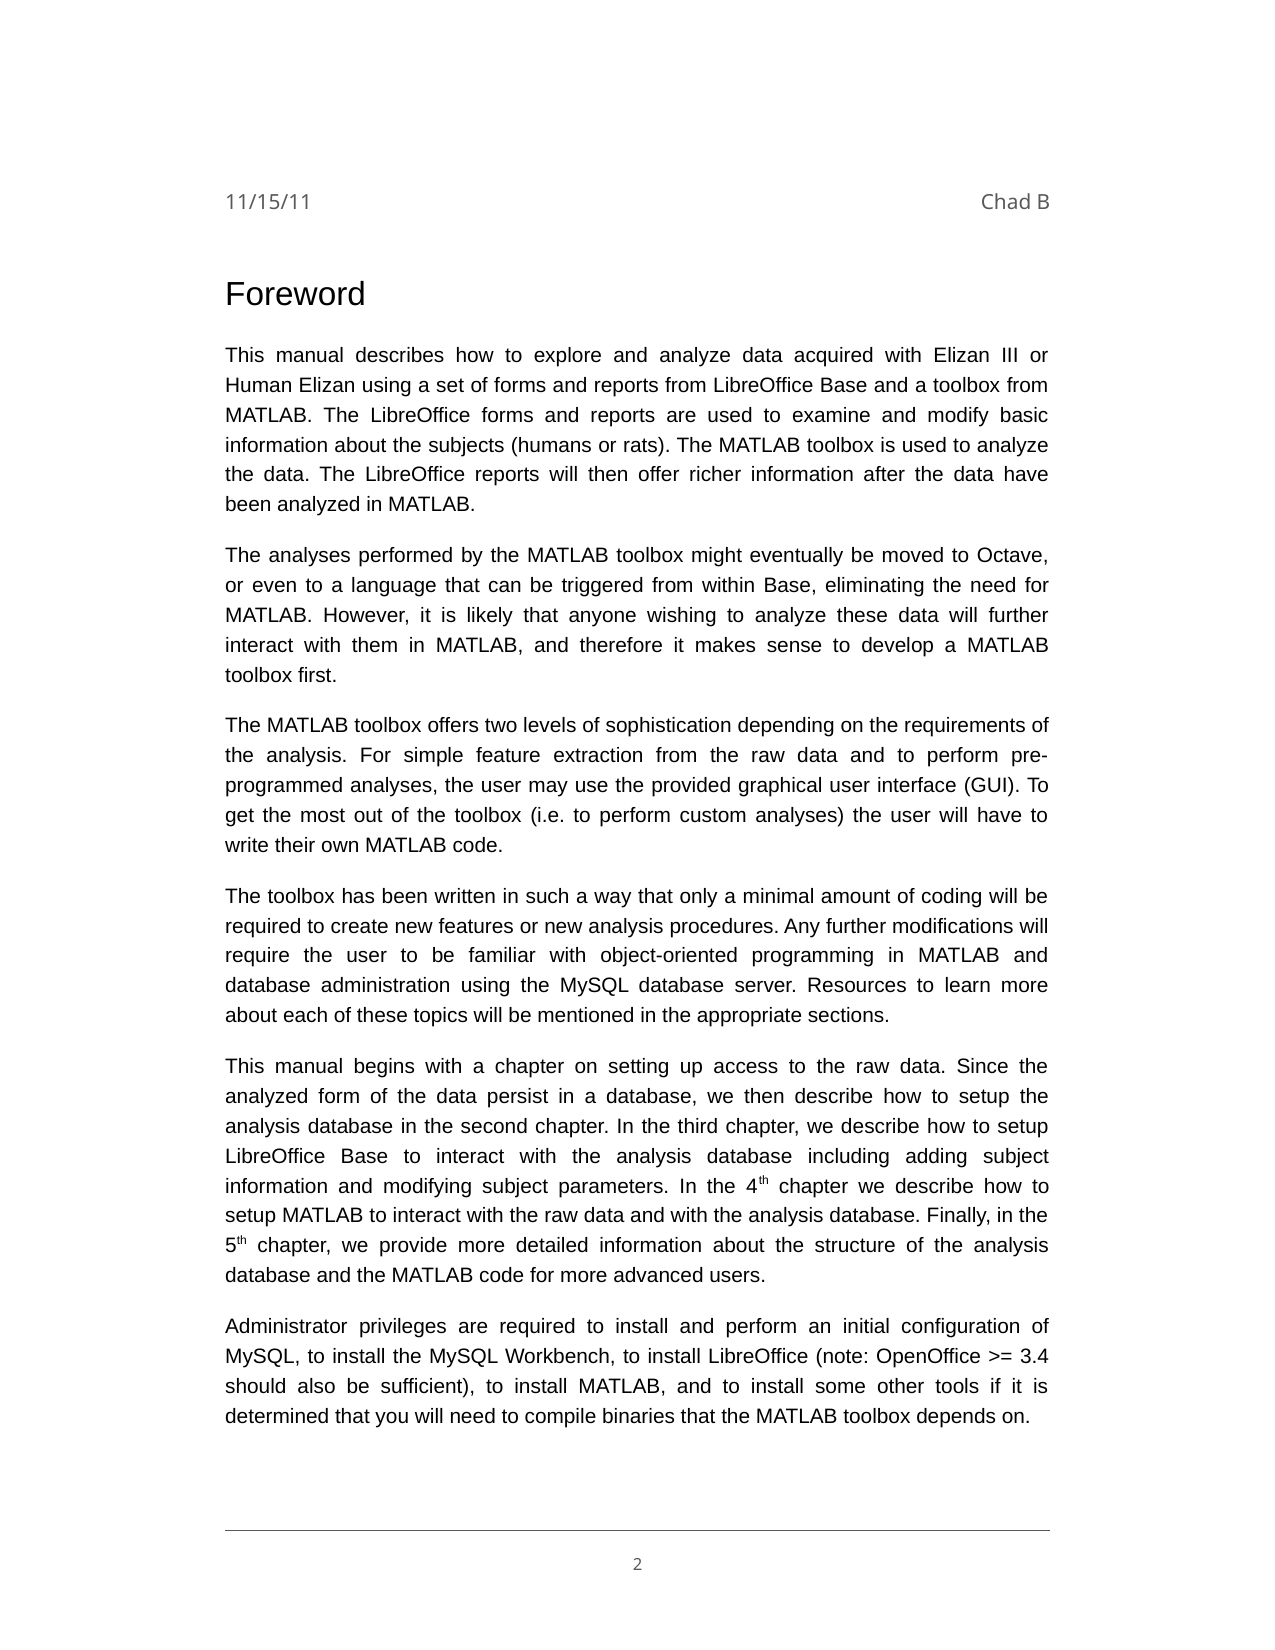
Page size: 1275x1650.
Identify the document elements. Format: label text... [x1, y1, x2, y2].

text The toolbox has been written in such a way that only a minimal amount of coding will be required to create new features or new analysis procedures. Any further modifications will require the user to be familiar with object-oriented programming in MATLAB and database administration using the MySQL database server. Resources to learn more about each of these topics will be mentioned in the appropriate sections. [225, 883, 1050, 1027]
text The analyses performed by the MATLAB toolbox might eventually be moved to Octave, or even to a language that can be triggered from within Base, eliminating the need for MATLAB. However, it is likely that anyone wishing to analyze these data will further interact with them in MATLAB, and therefore it makes sense to develop a MATLAB toolbox first. [225, 543, 1050, 686]
text This manual begins with a chapter on setting up access to the raw data. Since the analyzed form of the data persist in a database, we then describe how to setup the analysis database in the second chapter. In the third chapter, we describe how to setup LibreOffice Base to interact with the analysis database including adding subject information and modifying subject parameters. In the 4th chapter we describe how to setup MATLAB to interact with the raw data and with the analysis database. Finally, in the 5th chapter, we provide more detailed information about the structure of the analysis database and the MATLAB code for more advanced users. [225, 1054, 1050, 1287]
text The MATLAB toolbox offers two levels of sophistication depending on the requirements of the analysis. For simple feature extraction from the raw data and to perform pre-programmed analyses, the user may use the provided graphical user interface (GUI). To get the most out of the toolbox (i.e. to perform custom analyses) the user will have to write their own MATLAB code. [225, 713, 1050, 857]
text Foreword [225, 274, 1050, 312]
text Administrator privileges are required to install and perform an initial configuration of MySQL, to install the MySQL Workbench, to install LibreOffice (note: OpenOffice >= 3.4 should also be sufficient), to install MATLAB, and to install some other tools if it is determined that you will need to compile binaries that the MATLAB toolbox depends on. [225, 1314, 1050, 1427]
text This manual describes how to explore and analyze data acquired with Elizan III or Human Elizan using a set of forms and reports from LibreOffice Base and a toolbox from MATLAB. The LibreOffice forms and reports are used to examine and modify basic information about the subjects (humans or rats). The MATLAB toolbox is used to analyze the data. The LibreOffice reports will then offer richer information after the data have been analyzed in MATLAB. [225, 343, 1050, 516]
